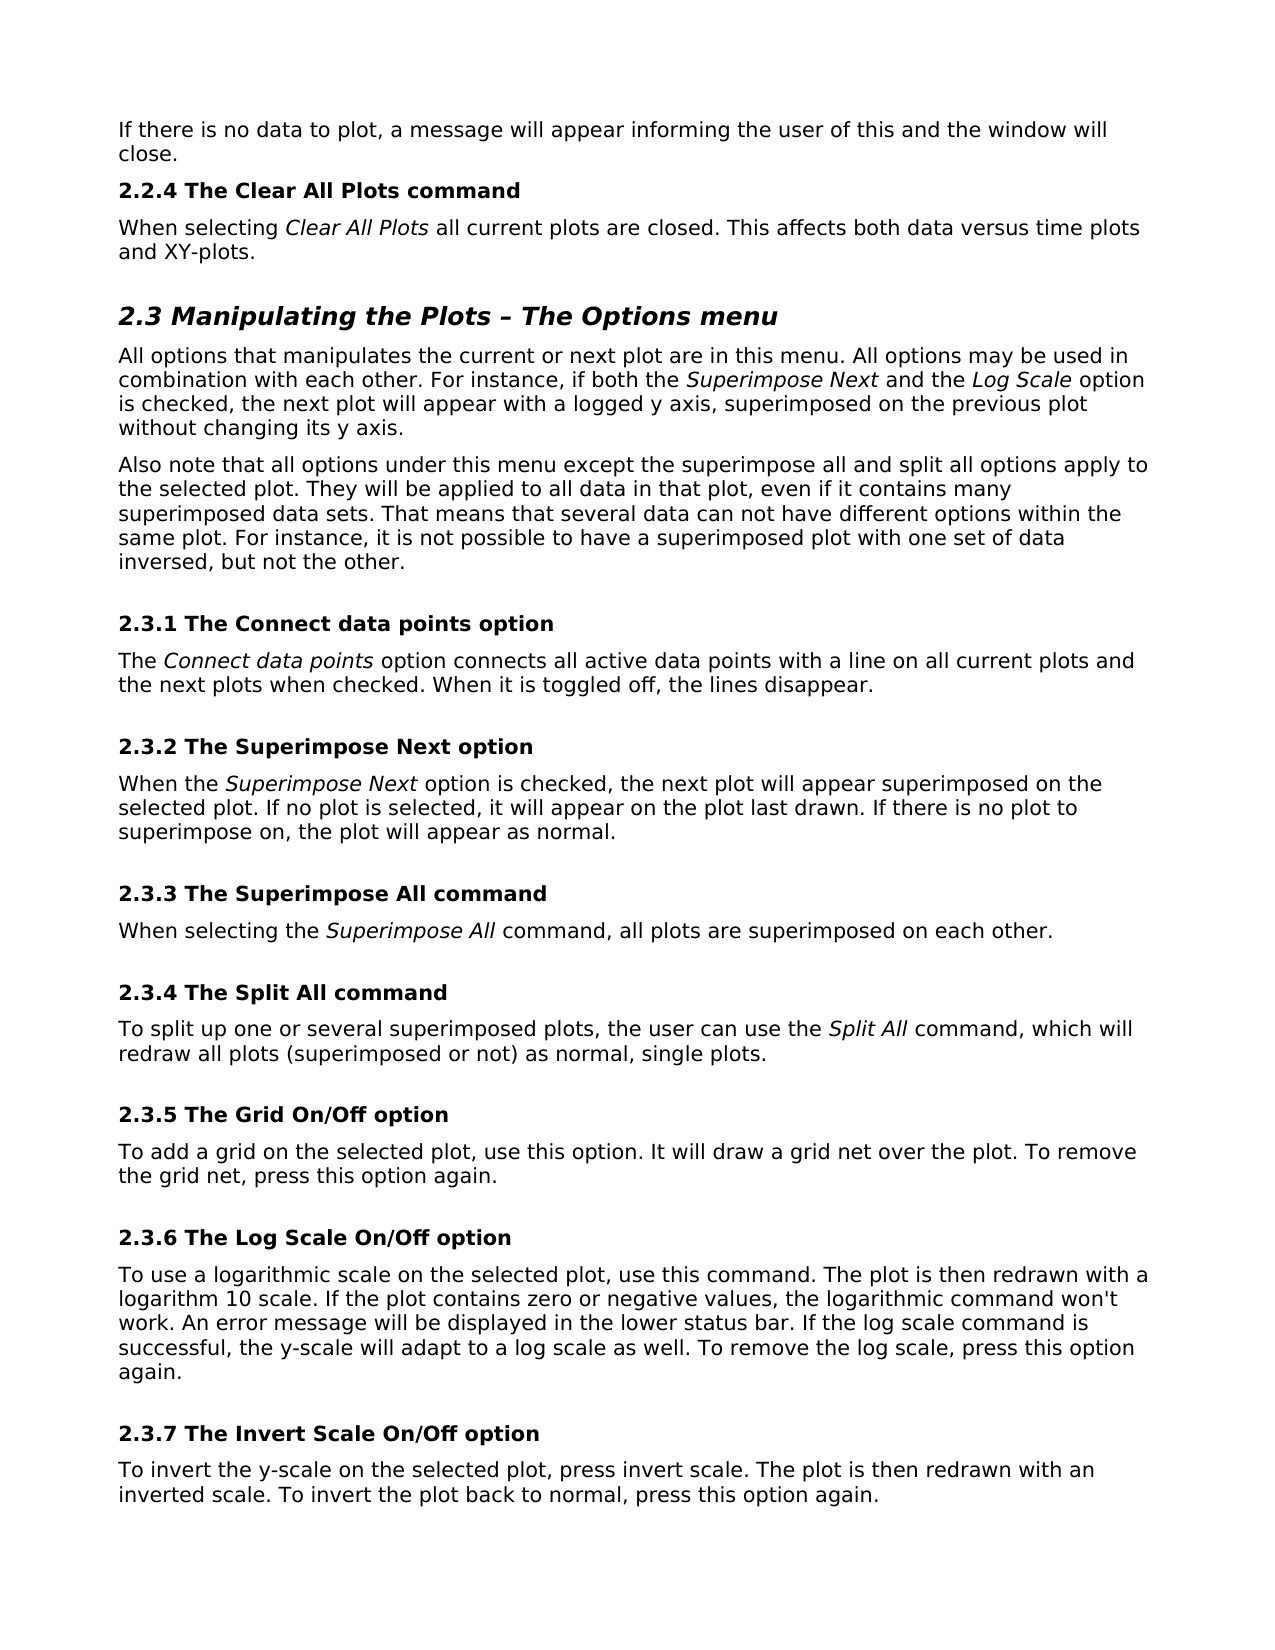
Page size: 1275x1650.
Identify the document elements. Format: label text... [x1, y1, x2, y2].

text To invert the y-scale on the selected plot, press invert scale. The plot is then redrawn with an inverted scale. To invert the plot back to normal, press this option again. [118, 1458, 1157, 1507]
text The Connect data points option connects all active data points with a line on all current plots and the next plots when checked. When it is toggled off, the lines disappear. [118, 649, 1157, 697]
subtitle 2.3.6 The Log Scale On/Off option [118, 1226, 1157, 1250]
text When selecting Clear All Plots all current plots are closed. This affects both data versus time plots and XY-plots. [118, 216, 1157, 264]
subtitle 2.3.7 The Invert Scale On/Off option [118, 1422, 1157, 1446]
text All options that manipulates the current or next plot are in this menu. All options may be used in combination with each other. For instance, if both the Superimpose Next and the Log Scale option is checked, the next plot will appear with a logged y axis, superimposed on the previous plot without changing its y axis. [118, 344, 1157, 441]
text Also note that all options under this menu except the superimpose all and split all options apply to the selected plot. They will be applied to all data in that plot, even if it contains many superimposed data sets. That means that several data can not have different options within the same plot. For instance, it is not possible to have a superimposed plot with one set of data inversed, but not the other. [118, 453, 1157, 574]
text To use a logarithmic scale on the selected plot, use this command. The plot is then redrawn with a logarithm 10 scale. If the plot contains zero or negative values, the logarithmic command won't work. An error message will be displayed in the lower status bar. If the log scale command is successful, the y-scale will adapt to a log scale as well. To remove the log scale, press this option again. [118, 1263, 1157, 1384]
subtitle 2.3.5 The Grid On/Off option [118, 1103, 1157, 1128]
subtitle 2.3.2 The Superimpose Next option [118, 735, 1157, 759]
subtitle 2.3.4 The Split All command [118, 981, 1157, 1005]
subtitle 2.3 Manipulating the Plots – The Options menu [118, 302, 1157, 331]
subtitle 2.3.3 The Superimpose All command [118, 882, 1157, 906]
text If there is no data to plot, a message will appear informing the user of this and the window will close. [118, 118, 1157, 167]
subtitle 2.3.1 The Connect data points option [118, 612, 1157, 636]
text 2.2.4 The Clear All Plots command [118, 179, 1157, 203]
text To add a grid on the selected plot, use this option. It will draw a grid net over the plot. To remove the grid net, press this option again. [118, 1140, 1157, 1189]
text When selecting the Superimpose All command, all plots are superimposed on each other. [118, 919, 1157, 943]
text To split up one or several superimposed plots, the user can use the Split All command, which will redraw all plots (superimposed or not) as normal, single plots. [118, 1017, 1157, 1066]
text When the Superimpose Next option is checked, the next plot will appear superimposed on the selected plot. If no plot is selected, it will appear on the plot last drawn. If there is no plot to superimpose on, the plot will appear as normal. [118, 772, 1157, 844]
